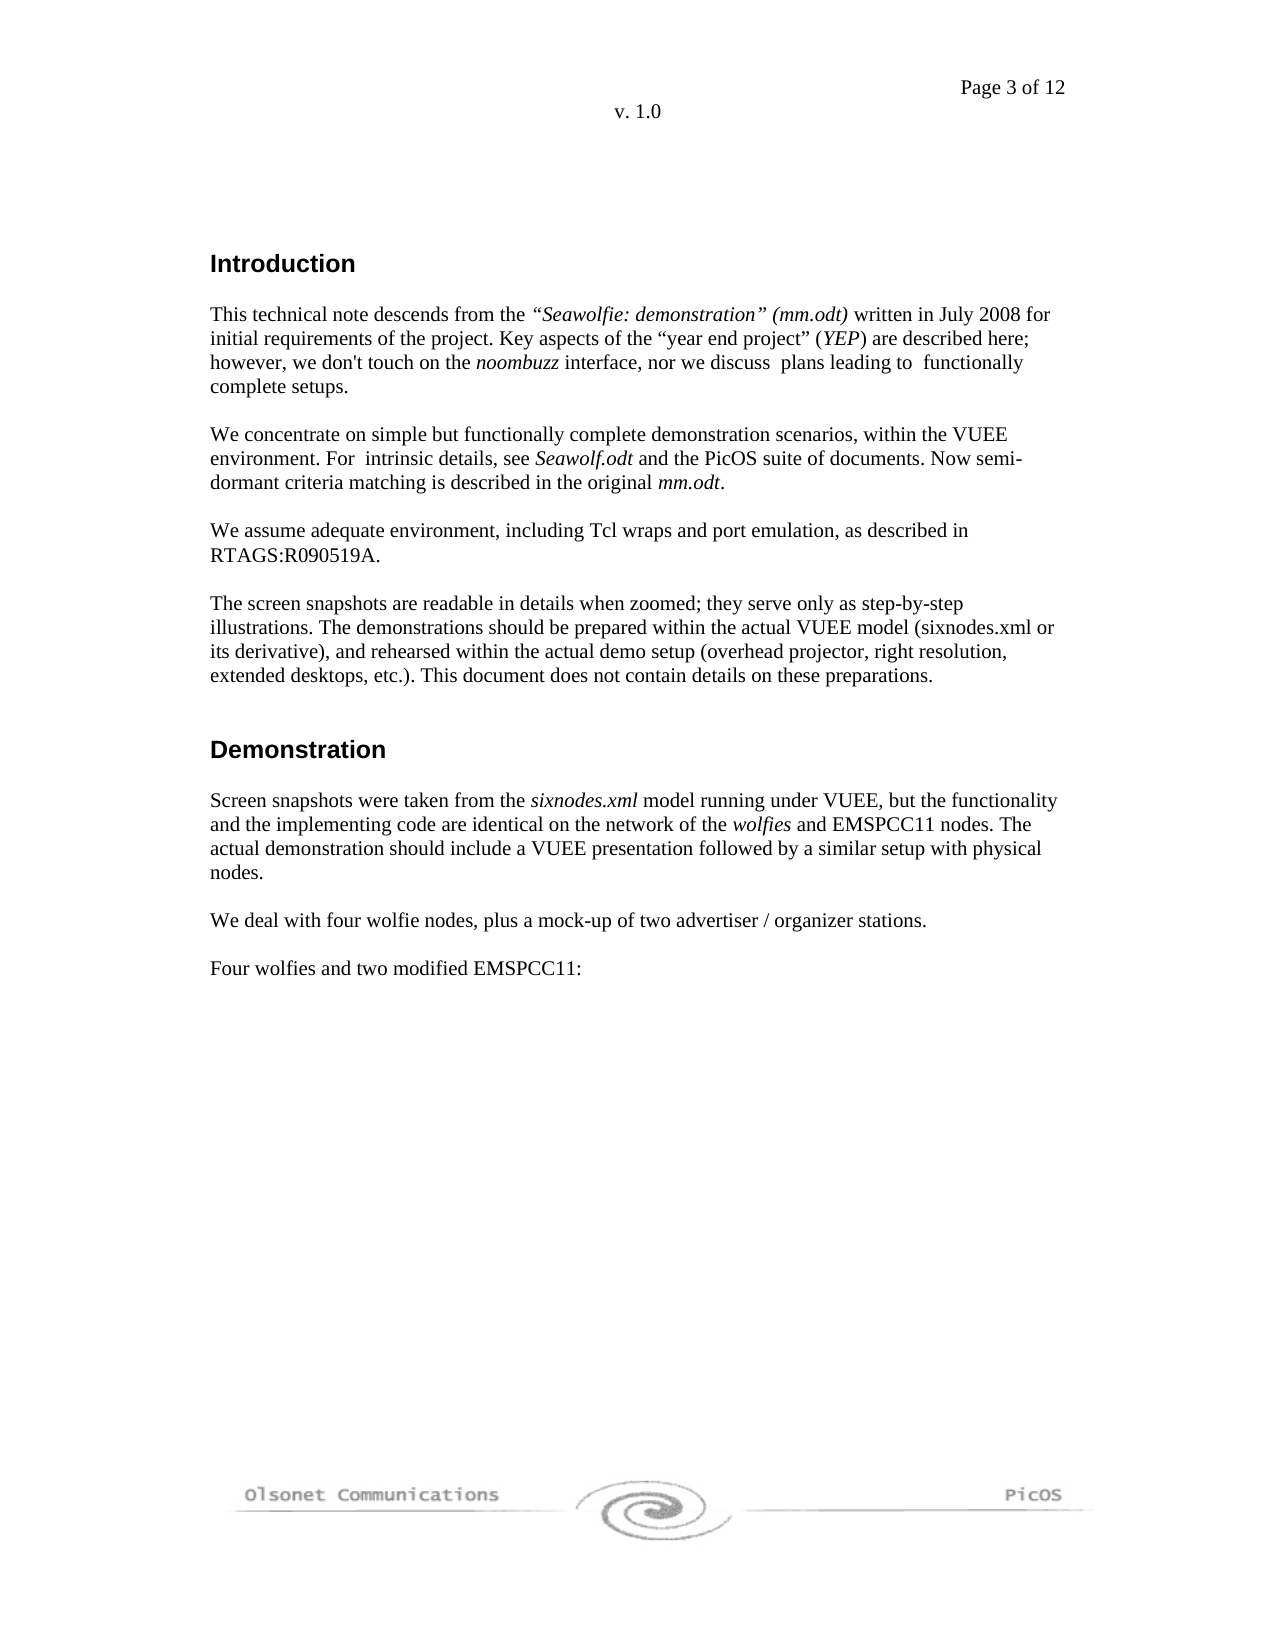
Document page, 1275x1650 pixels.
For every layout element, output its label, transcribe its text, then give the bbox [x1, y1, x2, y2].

picture [226, 1464, 1094, 1566]
text We assume adequate environment, including Tcl wraps and port emulation, as described in RTAGS:R090519A. [210, 518, 1065, 567]
text This technical note descends from the “Seawolfie: demonstration” (mm.odt) written in July 2008 for initial requirements of the project. Key aspects of the “year end project” (YEP) are described here; however, we don't touch on the noombuzz interface, nor we discuss plans leading to functionally complete setups. [210, 302, 1065, 398]
text We deal with four wolfie nodes, plus a mock-up of two advertiser / organizer stations. [210, 908, 1065, 932]
subtitle Introduction [210, 249, 1065, 278]
text Screen snapshots were taken from the sixnodes.xml model running under VUEE, but the functionality and the implementing code are identical on the network of the wolfies and EMSPCC11 nodes. The actual demonstration should include a VUEE presentation followed by a similar setup with physical nodes. [210, 788, 1065, 884]
text We concentrate on simple but functionally complete demonstration scenarios, within the VUEE environment. For intrinsic details, see Seawolf.odt and the PicOS suite of documents. Now semi-dormant criteria matching is described in the original mm.odt. [210, 422, 1065, 494]
text The screen snapshots are readable in details when zoomed; they serve only as step-by-step illustrations. The demonstrations should be prepared within the actual VUEE model (sixnodes.xml or its derivative), and rehearsed within the actual demo setup (overhead projector, right resolution, extended desktops, etc.). This document does not contain details on these preparations. [210, 591, 1065, 687]
subtitle Demonstration [210, 735, 1065, 764]
text Four wolfies and two modified EMSPCC11: [210, 956, 1065, 980]
